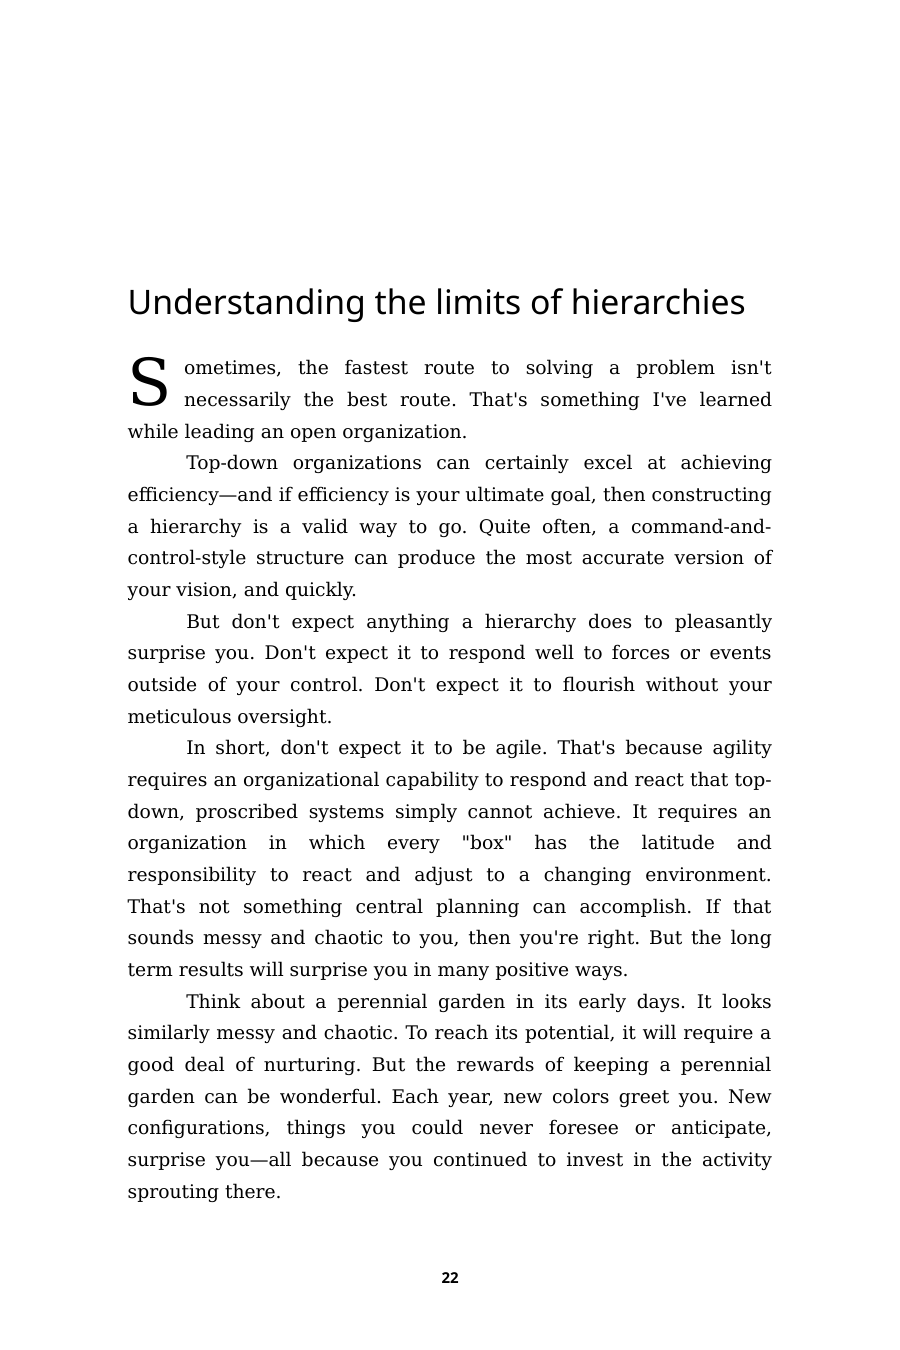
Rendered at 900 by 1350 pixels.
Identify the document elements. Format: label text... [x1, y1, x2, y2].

subtitle Understanding the limits of hierarchies [127, 283, 772, 322]
text But don't expect anything a hierarchy does to pleasantly surprise you. Don't expect it to respond well to forces or events outside of your control. Don't expect it to flourish without your meticulous oversight. [127, 611, 772, 727]
text Top-down organizations can certainly excel at achieving efficiency—and if efficiency is your ultimate goal, then constructing a hierarchy is a valid way to go. Quite often, a command-and-control-style structure can produce the most accurate version of your vision, and quickly. [127, 452, 772, 601]
text Think about a perennial garden in its early days. It looks similarly messy and chaotic. To reach its potential, it will require a good deal of nurturing. But the rewards of keeping a perennial garden can be wonderful. Each year, new colors greet you. New configurations, things you could never foresee or anticipate, surprise you—all because you continued to invest in the activity sprouting there. [127, 991, 772, 1202]
text Sometimes, the fastest route to solving a problem isn't necessarily the best route. That's something I've learned while leading an open organization. [127, 357, 772, 442]
text In short, don't expect it to be agile. That's because agility requires an organizational capability to respond and react that top-down, proscribed systems simply cannot achieve. It requires an organization in which every "box" has the latitude and responsibility to react and adjust to a changing environment. That's not something central planning can accomplish. If that sounds messy and chaotic to you, then you're right. But the long term results will surprise you in many positive ways. [127, 737, 772, 981]
